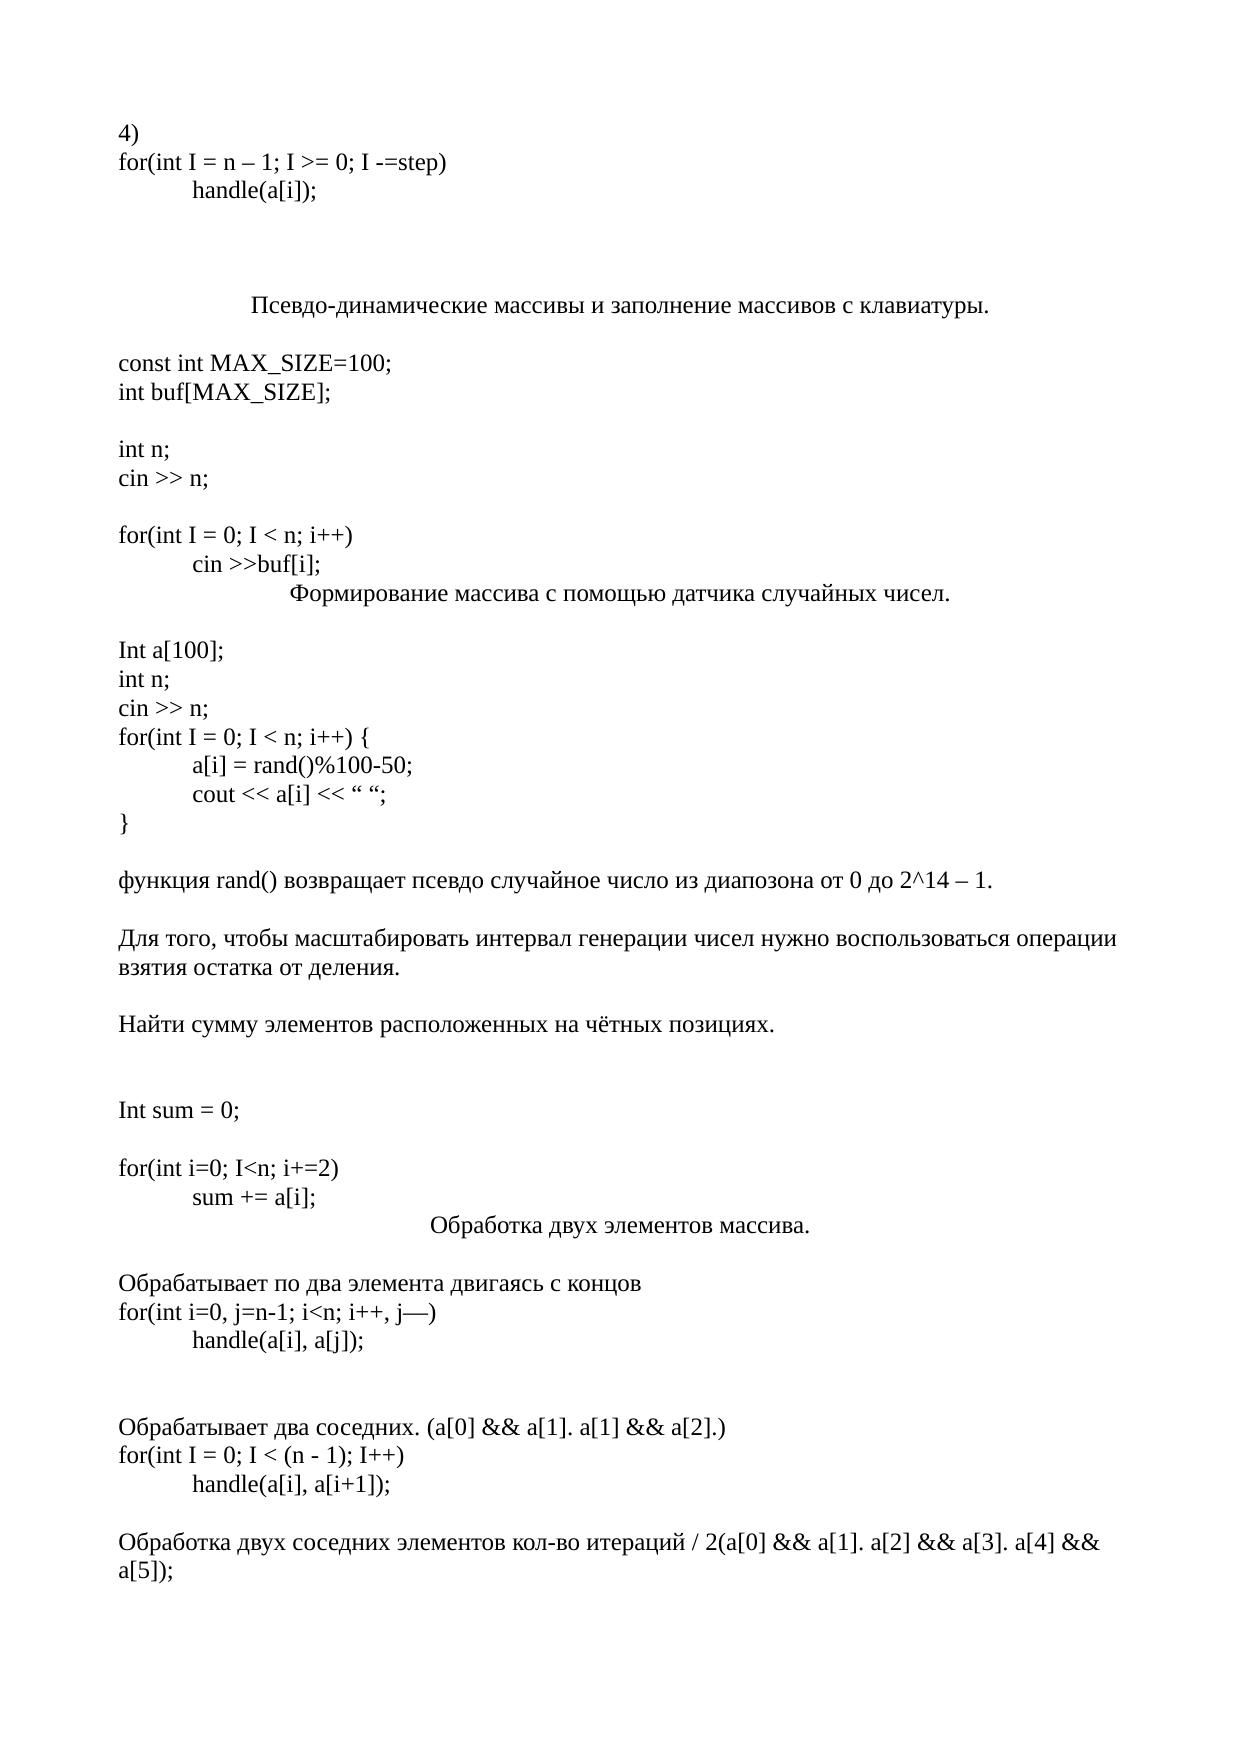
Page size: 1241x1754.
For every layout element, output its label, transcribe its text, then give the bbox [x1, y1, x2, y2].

text cin >>buf[i]; [118, 549, 1122, 578]
text for(int I = n – 1; I >= 0; I -=step) [118, 147, 1122, 176]
text Псевдо-динамические массивы и заполнение массивов с клавиатуры. [118, 291, 1122, 319]
text sum += a[i]; [118, 1182, 1122, 1211]
text Найти сумму элементов расположенных на чётных позициях. [118, 1009, 1122, 1038]
text Int a[100]; [118, 636, 1122, 664]
text cin >> n; [118, 693, 1122, 722]
text handle(a[i], a[i+1]); [118, 1469, 1122, 1498]
text const int MAX_SIZE=100; [118, 348, 1122, 377]
text for(int i=0, j=n-1; i<n; i++, j—) [118, 1297, 1122, 1326]
text Обрабатывает по два элемента двигаясь с концов [118, 1268, 1122, 1297]
text for(int i=0; I<n; i+=2) [118, 1153, 1122, 1182]
text for(int I = 0; I < n; i++) [118, 521, 1122, 549]
text int buf[MAX_SIZE]; [118, 377, 1122, 406]
text Обработка двух элементов массива. [118, 1211, 1122, 1239]
text for(int I = 0; I < n; i++) { [118, 722, 1122, 751]
text 4) [118, 118, 1122, 147]
text функция rand() возвращает псевдо случайное число из диапозона от 0 до 2^14 – 1. [118, 866, 1122, 894]
text Обработка двух соседних элементов кол-во итераций / 2(a[0] && a[1]. a[2] && a[3]. a[4] && a[5]); [118, 1527, 1122, 1584]
text handle(a[i]); [118, 176, 1122, 204]
text Обрабатывает два соседних. (a[0] && a[1]. a[1] && a[2].) [118, 1412, 1122, 1441]
text for(int I = 0; I < (n - 1); I++) [118, 1441, 1122, 1469]
text cout << a[i] << “ “; [118, 779, 1122, 808]
text int n; [118, 664, 1122, 693]
text a[i] = rand()%100-50; [118, 751, 1122, 779]
text Int sum = 0; [118, 1096, 1122, 1124]
text handle(a[i], a[j]); [118, 1326, 1122, 1354]
text int n; [118, 434, 1122, 463]
text } [118, 808, 1122, 837]
text Для того, чтобы масштабировать интервал генерации чисел нужно воспользоваться операции взятия остатка от деления. [118, 923, 1122, 981]
text Формирование массива с помощью датчика случайных чисел. [118, 578, 1122, 607]
text cin >> n; [118, 463, 1122, 492]
